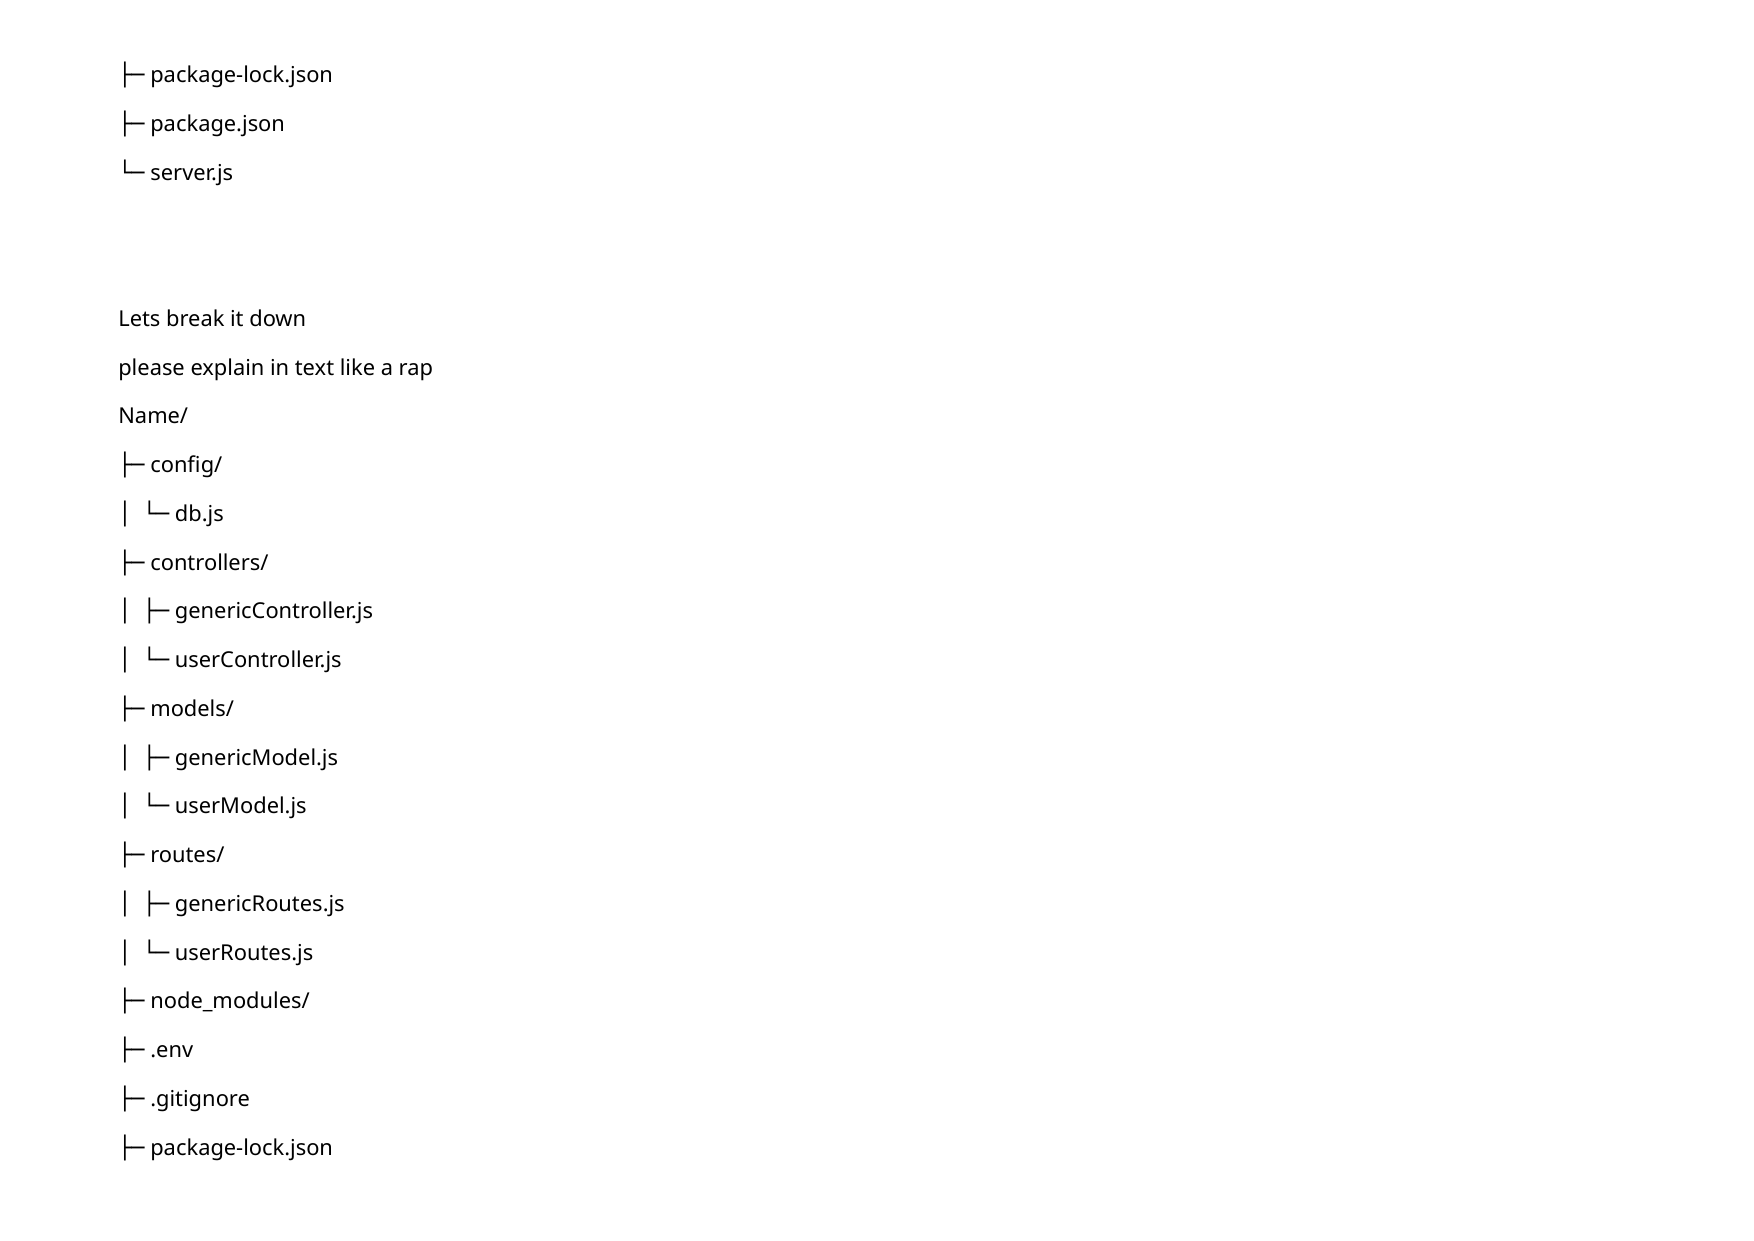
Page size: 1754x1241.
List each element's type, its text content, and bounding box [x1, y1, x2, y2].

text ├─ routes/ [118, 839, 1694, 869]
text │ └─ userController.js [118, 644, 1694, 674]
text │ └─ db.js [118, 498, 1694, 528]
text │ └─ userRoutes.js [118, 937, 1694, 966]
text ├─ package-lock.json [118, 1132, 1694, 1161]
text └─ server.js [118, 157, 1694, 186]
text ├─ models/ [118, 693, 1694, 723]
text │ ├─ genericController.js [118, 595, 1694, 625]
text │ └─ userModel.js [118, 790, 1694, 820]
text ├─ .gitignore [118, 1083, 1694, 1113]
text Name/ [118, 400, 1694, 430]
text Lets break it down [118, 303, 1694, 333]
text ├─ .env [118, 1034, 1694, 1064]
text │ ├─ genericModel.js [118, 742, 1694, 771]
text ├─ controllers/ [118, 547, 1694, 576]
text ├─ package-lock.json [118, 59, 1694, 89]
text ├─ package.json [118, 108, 1694, 138]
text ├─ config/ [118, 449, 1694, 479]
text please explain in text like a rap [118, 352, 1694, 381]
text │ ├─ genericRoutes.js [118, 888, 1694, 918]
text ├─ node_modules/ [118, 985, 1694, 1015]
